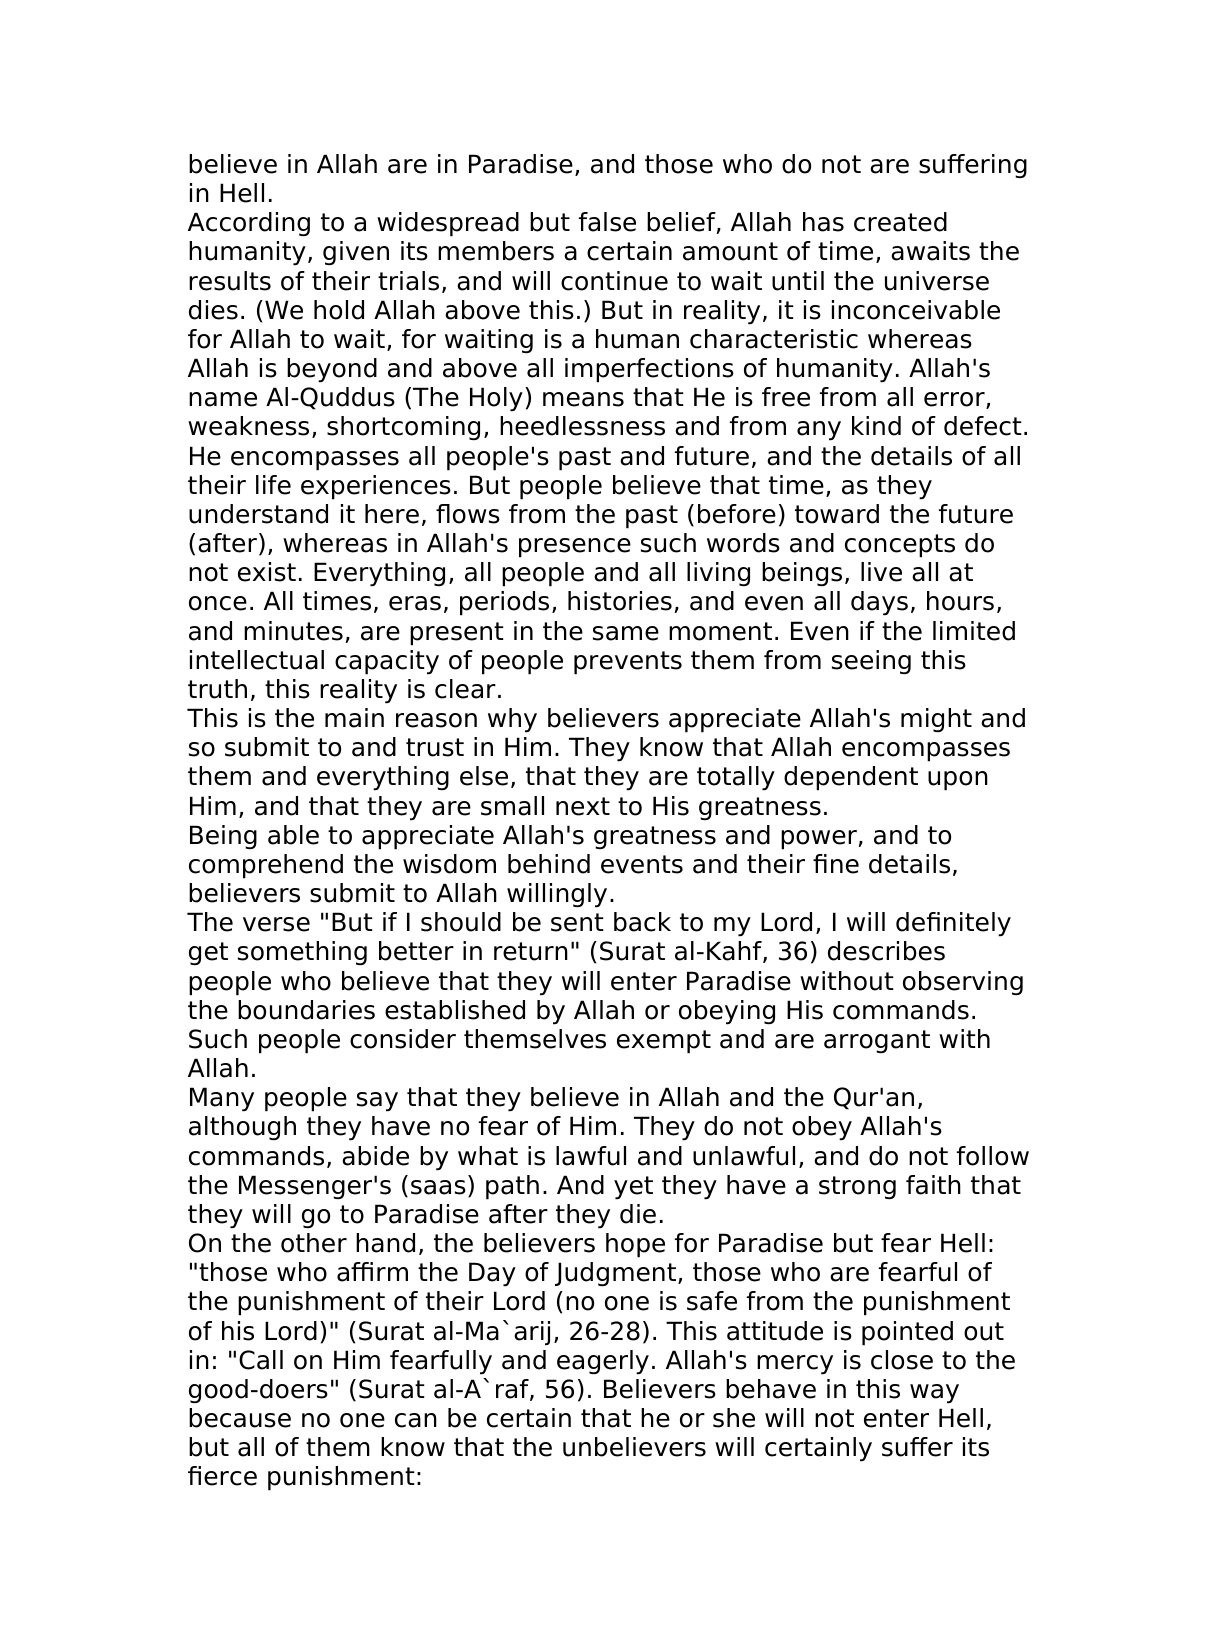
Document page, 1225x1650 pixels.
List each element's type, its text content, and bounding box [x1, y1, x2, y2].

text Many people say that they believe in Allah and the Qur'an, although they have no fear of Him. They do not obey Allah's commands, abide by what is lawful and unlawful, and do not follow the Messenger's (saas) path. And yet they have a strong faith that they will go to Paradise after they die. [187, 1083, 1037, 1229]
text Being able to appreciate Allah's greatness and power, and to comprehend the wisdom behind events and their fine details, believers submit to Allah willingly. [187, 821, 1037, 908]
text believe in Allah are in Paradise, and those who do not are suffering in Hell. [187, 150, 1037, 208]
text This is the main reason why believers appreciate Allah's might and so submit to and trust in Him. They know that Allah encompasses them and everything else, that they are totally dependent upon Him, and that they are small next to His greatness. [187, 704, 1037, 821]
text According to a widespread but false belief, Allah has created humanity, given its members a certain amount of time, awaits the results of their trials, and will continue to wait until the universe dies. (We hold Allah above this.) But in reality, it is inconceivable for Allah to wait, for waiting is a human characteristic whereas Allah is beyond and above all imperfections of humanity. Allah's name Al-Quddus (The Holy) means that He is free from all error, weakness, shortcoming, heedlessness and from any kind of defect. He encompasses all people's past and future, and the details of all their life experiences. But people believe that time, as they understand it here, flows from the past (before) toward the future (after), whereas in Allah's presence such words and concepts do not exist. Everything, all people and all living beings, live all at once. All times, eras, periods, histories, and even all days, hours, and minutes, are present in the same moment. Even if the limited intellectual capacity of people prevents them from seeing this truth, this reality is clear. [187, 208, 1037, 704]
text The verse "But if I should be sent back to my Lord, I will definitely get something better in return" (Surat al-Kahf, 36) describes people who believe that they will enter Paradise without observing the boundaries established by Allah or obeying His commands. Such people consider themselves exempt and are arrogant with Allah. [187, 908, 1037, 1083]
text On the other hand, the believers hope for Paradise but fear Hell: "those who affirm the Day of Judgment, those who are fearful of the punishment of their Lord (no one is safe from the punishment of his Lord)" (Surat al-Ma`arij, 26-28). This attitude is pointed out in: "Call on Him fearfully and eagerly. Allah's mercy is close to the good-doers" (Surat al-A`raf, 56). Believers behave in this way because no one can be certain that he or she will not enter Hell, but all of them know that the unbelievers will certainly suffer its fierce punishment: [187, 1229, 1037, 1492]
